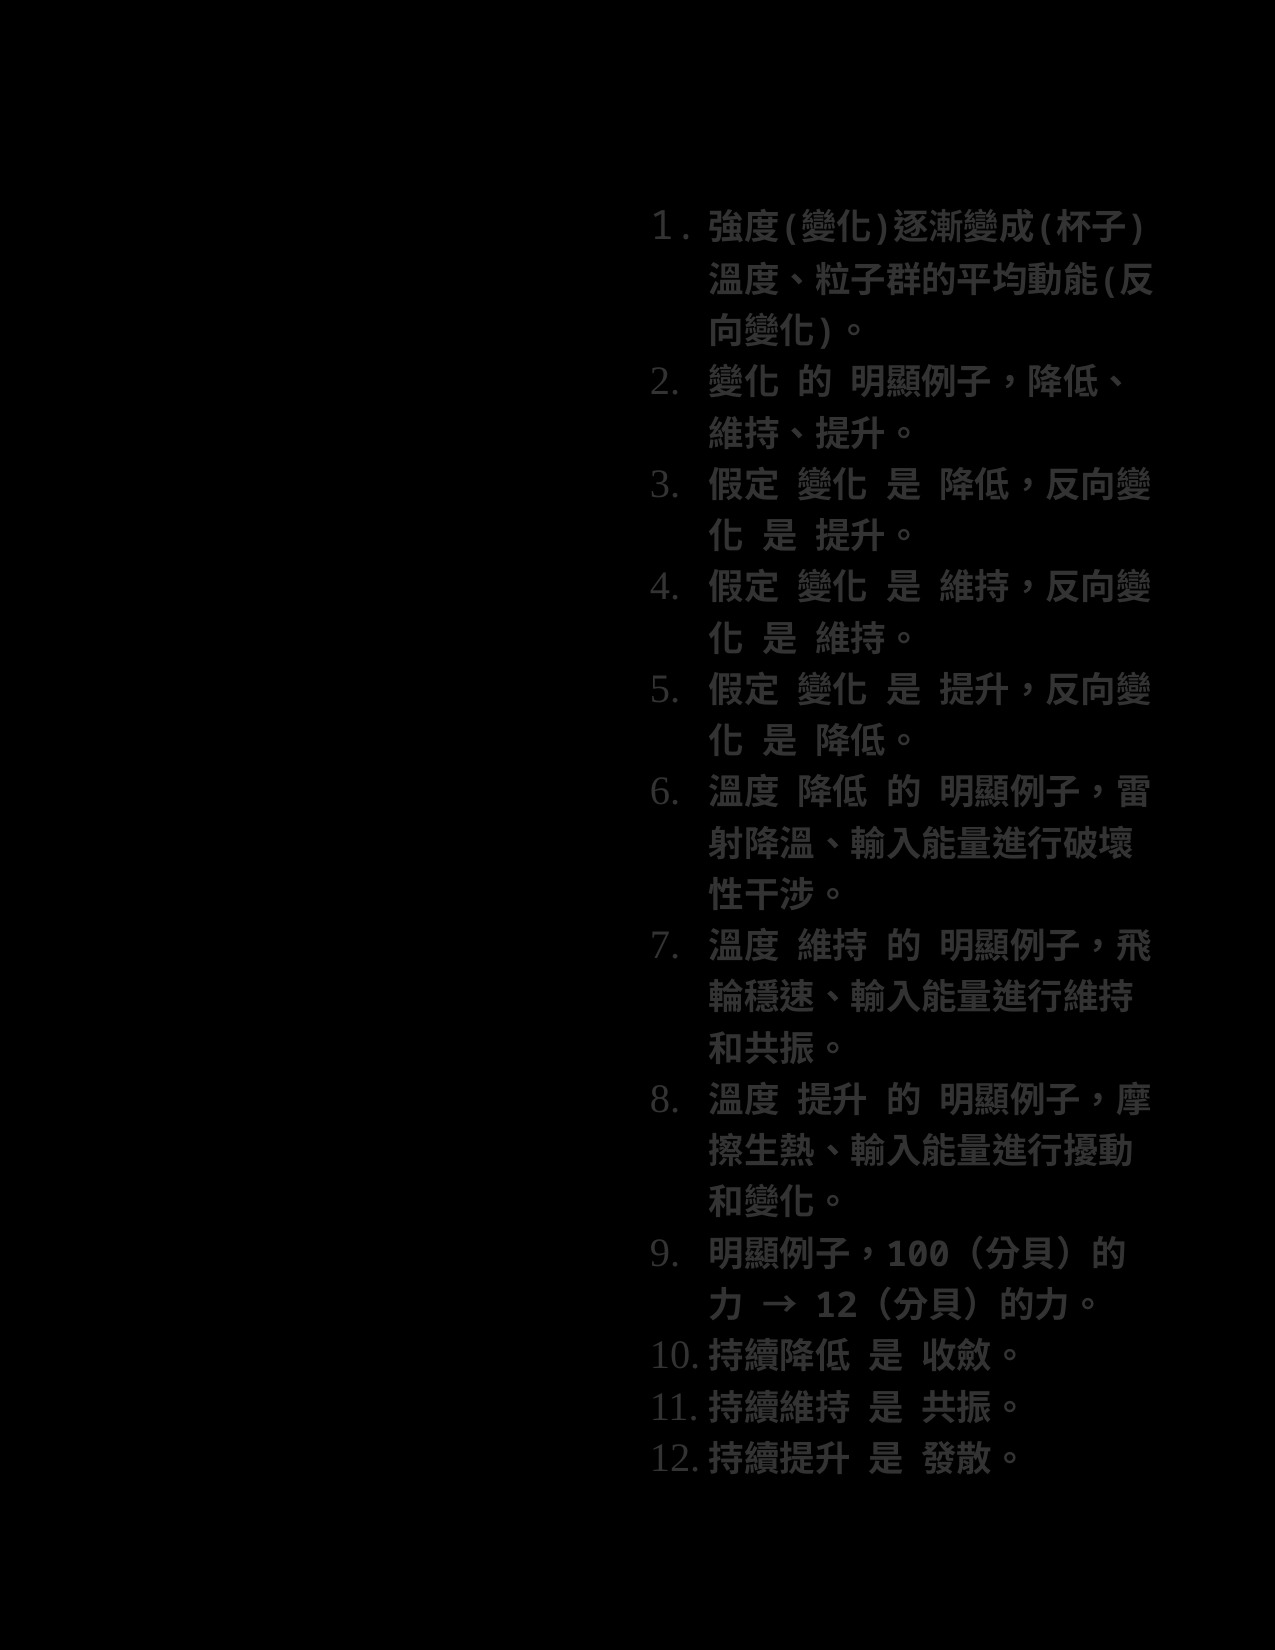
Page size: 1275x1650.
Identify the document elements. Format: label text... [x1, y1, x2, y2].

list 溫度 降低 的 明顯例子，雷射降溫、輸入能量進行破壞性干涉。 [649, 764, 1157, 917]
list 持續提升 是 發散。 [649, 1430, 1157, 1481]
list 假定 變化 是 維持，反向變化 是 維持。 [649, 559, 1157, 661]
list 變化 的 明顯例子，降低、維持、提升。 [649, 354, 1157, 456]
list 明顯例子，100（分貝）的力 → 12（分貝）的力。 [649, 1225, 1157, 1328]
list 溫度 維持 的 明顯例子，飛輪穩速、輸入能量進行維持和共振。 [649, 917, 1157, 1071]
list 假定 變化 是 降低，反向變化 是 提升。 [649, 456, 1157, 559]
list 持續降低 是 收斂。 [649, 1328, 1157, 1379]
list 假定 變化 是 提升，反向變化 是 降低。 [649, 661, 1157, 764]
list 強度(變化)逐漸變成(杯子)溫度、粒子群的平均動能(反向變化)。 [649, 196, 1157, 354]
list 溫度 提升 的 明顯例子，摩擦生熱、輸入能量進行擾動和變化。 [649, 1071, 1157, 1225]
list 持續維持 是 共振。 [649, 1379, 1157, 1430]
